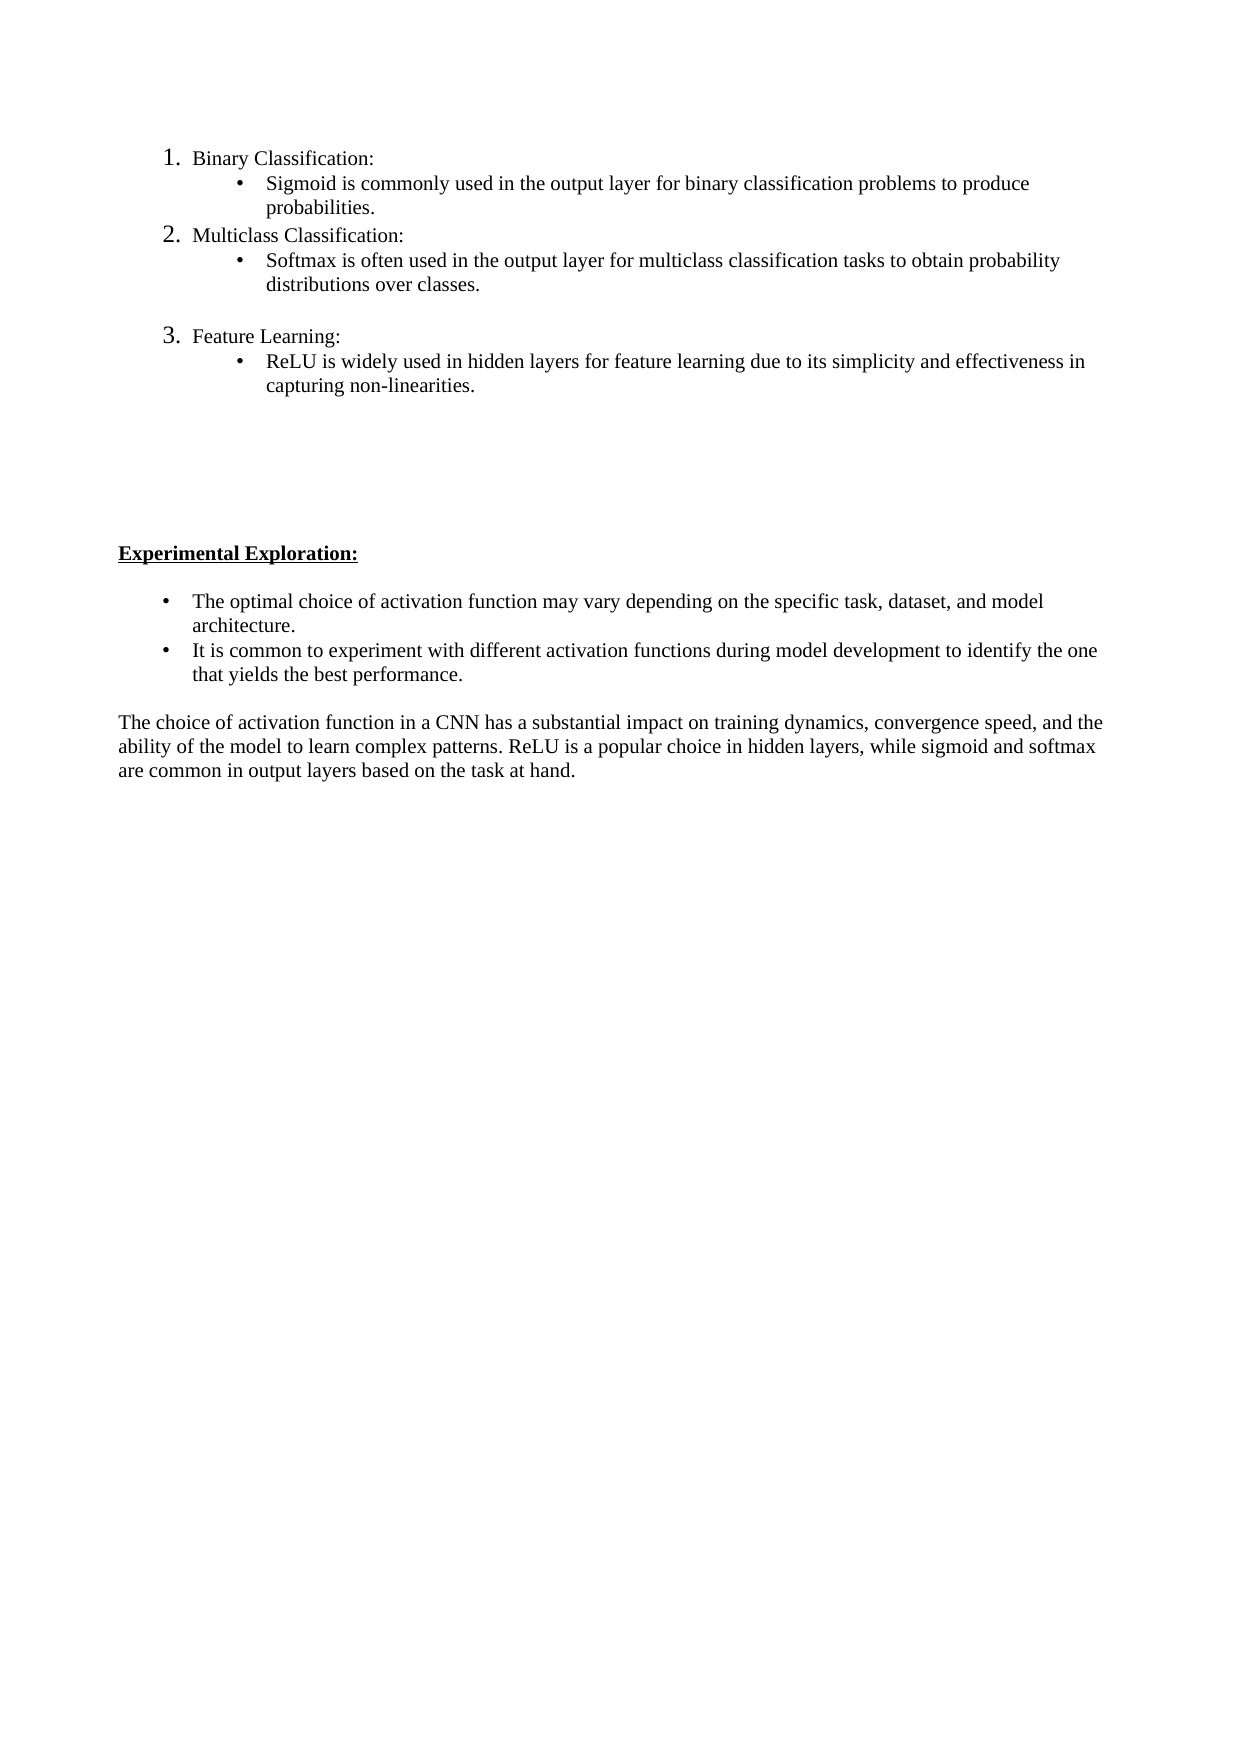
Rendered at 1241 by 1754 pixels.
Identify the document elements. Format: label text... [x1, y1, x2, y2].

list Multiclass Classification: [162, 219, 1122, 248]
list Softmax is often used in the output layer for multiclass classification tasks to obtain probability distributions over classes. [236, 248, 1122, 296]
list It is common to experiment with different activation functions during model development to identify the one that yields the best performance. [162, 637, 1122, 686]
text The choice of activation function in a CNN has a substantial impact on training dynamics, convergence speed, and the ability of the model to learn complex patterns. ReLU is a popular choice in hidden layers, while sigmoid and softmax are common in output layers based on the task at hand. [118, 710, 1122, 782]
list Sigmoid is commonly used in the output layer for binary classification problems to produce probabilities. [236, 171, 1122, 219]
list Binary Classification: [162, 142, 1122, 171]
list The optimal choice of activation function may vary depending on the specific task, dataset, and model architecture. [162, 589, 1122, 637]
list ReLU is widely used in hidden layers for feature learning due to its simplicity and effectiveness in capturing non-linearities. [236, 349, 1122, 397]
list Feature Learning: [162, 320, 1122, 349]
text Experimental Exploration: [118, 541, 1122, 565]
